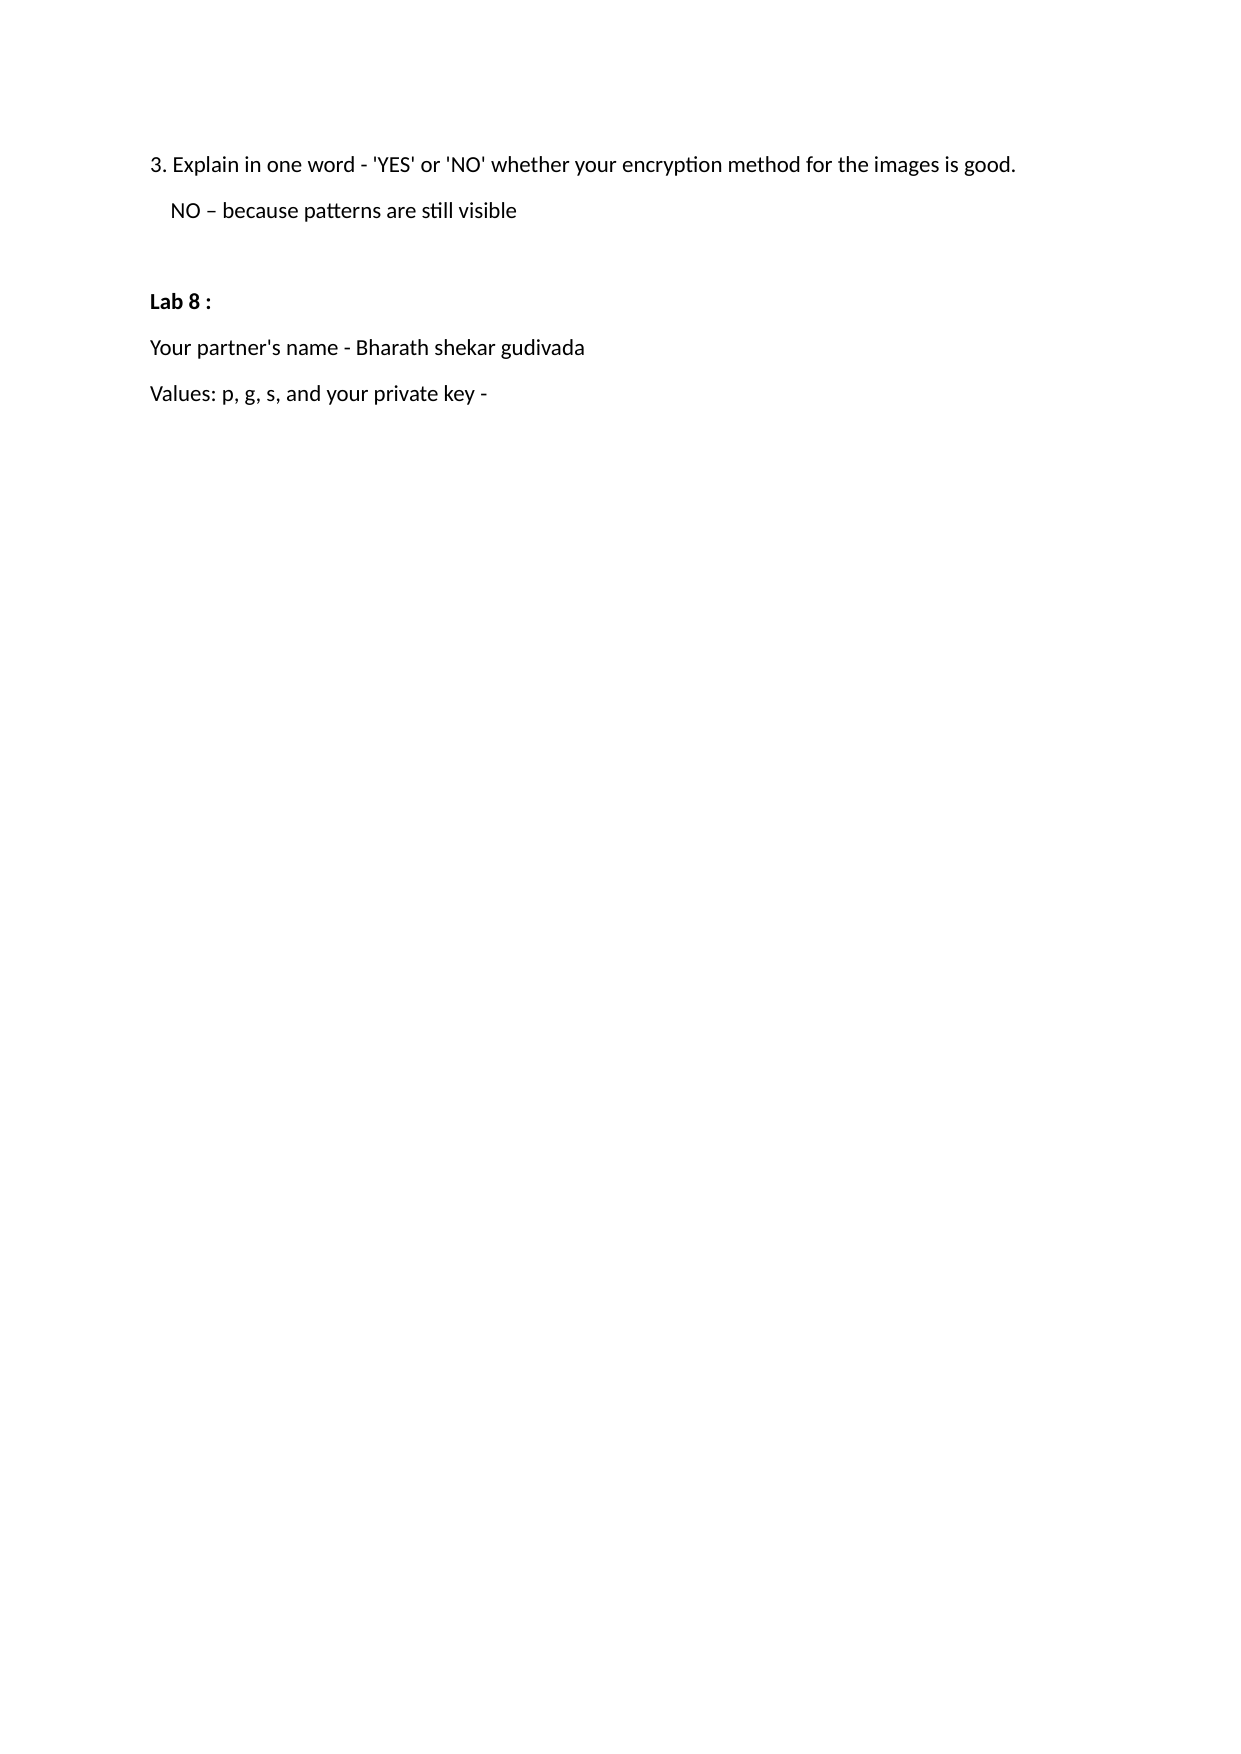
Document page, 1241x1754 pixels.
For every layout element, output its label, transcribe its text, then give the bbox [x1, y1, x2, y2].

text Lab 8 : [150, 287, 1090, 315]
text Your partner's name - Bharath shekar gudivada [150, 333, 1090, 361]
text NO – because patterns are still visible [150, 196, 1090, 224]
text 3. Explain in one word - 'YES' or 'NO' whether your encryption method for the images is good. [150, 150, 1090, 178]
text Values: p, g, s, and your private key - [150, 379, 1090, 407]
